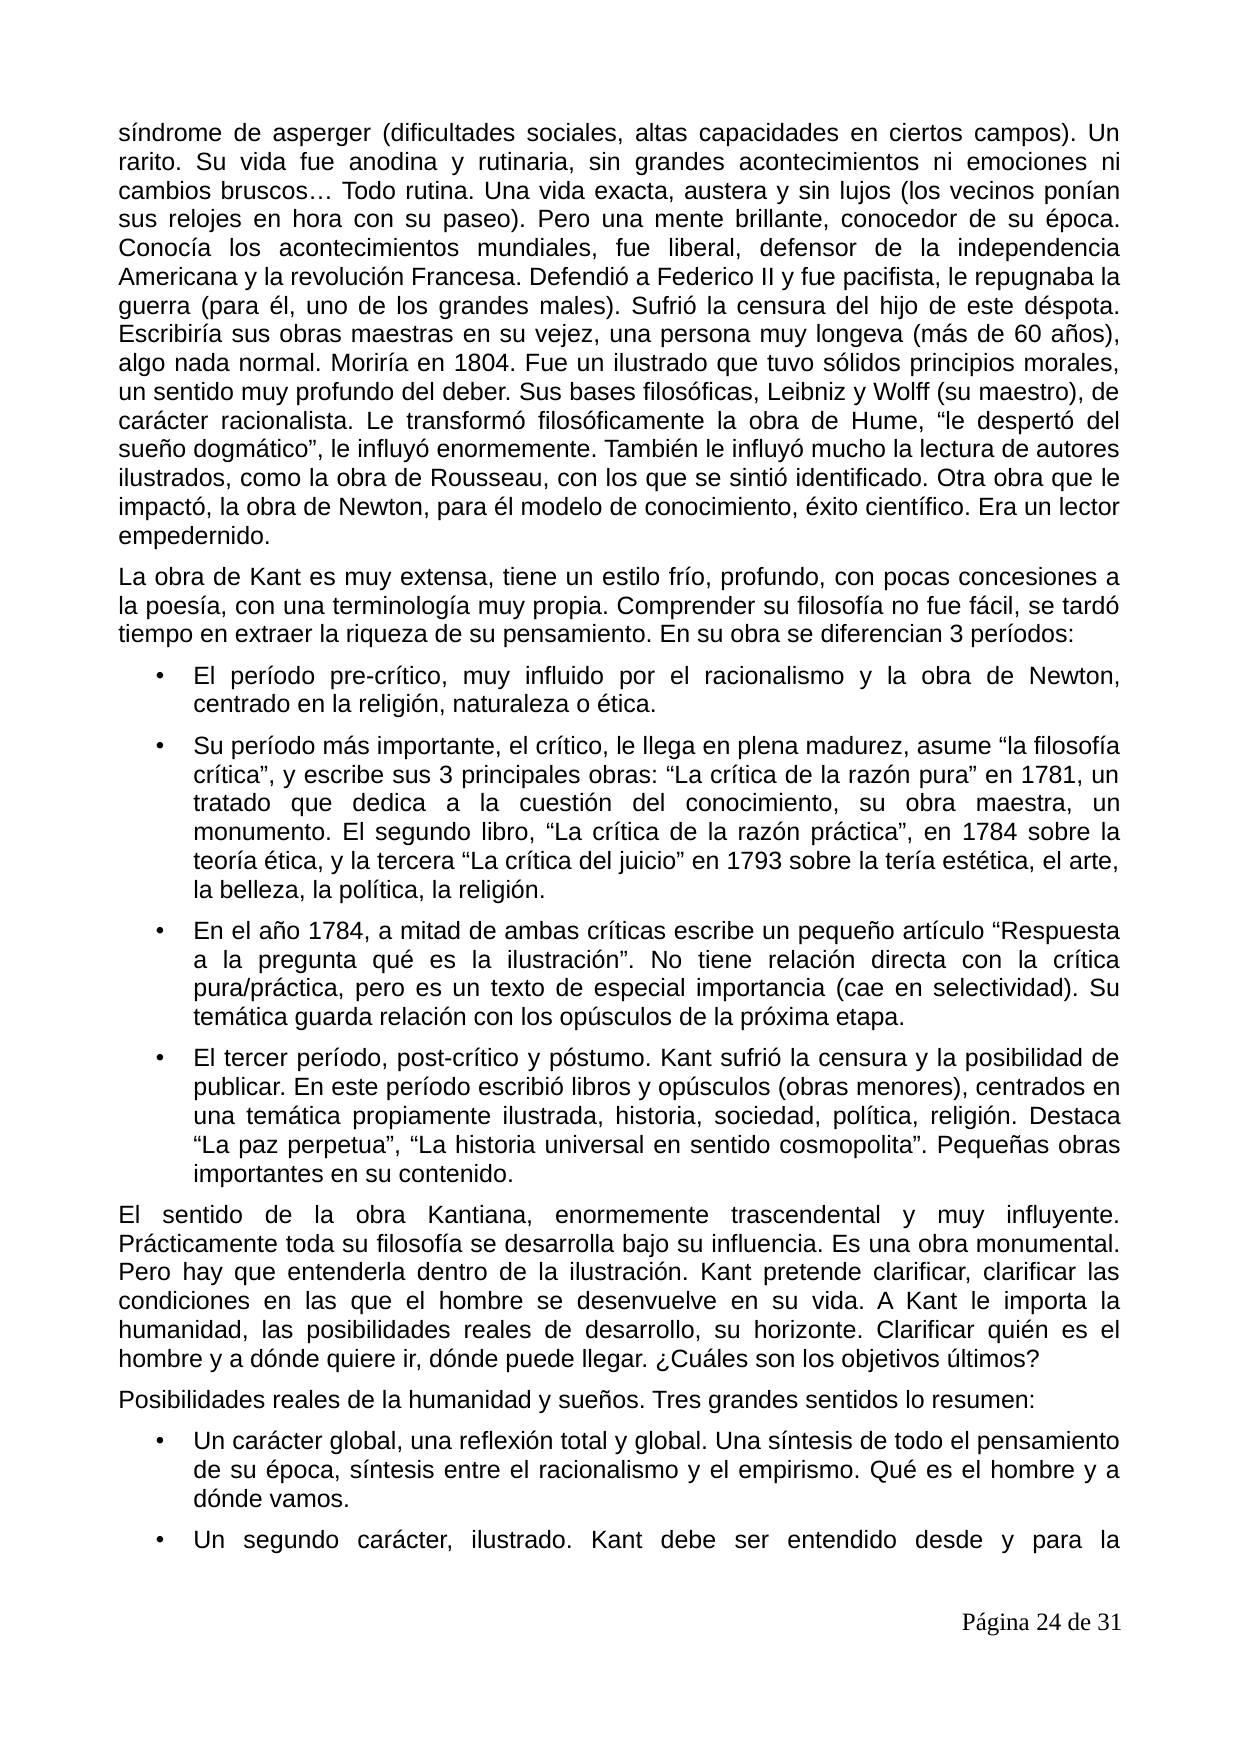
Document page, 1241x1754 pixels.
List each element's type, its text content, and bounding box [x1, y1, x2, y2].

text La obra de Kant es muy extensa, tiene un estilo frío, profundo, con pocas concesiones a la poesía, con una terminología muy propia. Comprender su filosofía no fue fácil, se tardó tiempo en extraer la riqueza de su pensamiento. En su obra se diferencian 3 períodos: [118, 562, 1122, 648]
text El sentido de la obra Kantiana, enormemente trascendental y muy influyente. Prácticamente toda su filosofía se desarrolla bajo su influencia. Es una obra monumental. Pero hay que entenderla dentro de la ilustración. Kant pretende clarificar, clarificar las condiciones en las que el hombre se desenvuelve en su vida. A Kant le importa la humanidad, las posibilidades reales de desarrollo, su horizonte. Clarificar quién es el hombre y a dónde quiere ir, dónde puede llegar. ¿Cuáles son los objetivos últimos? [118, 1200, 1122, 1372]
list Un carácter global, una reflexión total y global. Una síntesis de todo el pensamiento de su época, síntesis entre el racionalismo y el empirismo. Qué es el hombre y a dónde vamos. [156, 1426, 1122, 1512]
text síndrome de asperger (dificultades sociales, altas capacidades en ciertos campos). Un rarito. Su vida fue anodina y rutinaria, sin grandes acontecimientos ni emociones ni cambios bruscos… Todo rutina. Una vida exacta, austera y sin lujos (los vecinos ponían sus relojes en hora con su paseo). Pero una mente brillante, conocedor de su época. Conocía los acontecimientos mundiales, fue liberal, defensor de la independencia Americana y la revolución Francesa. Defendió a Federico II y fue pacifista, le repugnaba la guerra (para él, uno de los grandes males). Sufrió la censura del hijo de este déspota. Escribiría sus obras maestras en su vejez, una persona muy longeva (más de 60 años), algo nada normal. Moriría en 1804. Fue un ilustrado que tuvo sólidos principios morales, un sentido muy profundo del deber. Sus bases filosóficas, Leibniz y Wolff (su maestro), de carácter racionalista. Le transformó filosóficamente la obra de Hume, “le despertó del sueño dogmático”, le influyó enormemente. También le influyó mucho la lectura de autores ilustrados, como la obra de Rousseau, con los que se sintió identificado. Otra obra que le impactó, la obra de Newton, para él modelo de conocimiento, éxito científico. Era un lector empedernido. [118, 118, 1122, 549]
list Su período más importante, el crítico, le llega en plena madurez, asume “la filosofía crítica”, y escribe sus 3 principales obras: “La crítica de la razón pura” en 1781, un tratado que dedica a la cuestión del conocimiento, su obra maestra, un monumento. El segundo libro, “La crítica de la razón práctica”, en 1784 sobre la teoría ética, y la tercera “La crítica del juicio” en 1793 sobre la tería estética, el arte, la belleza, la política, la religión. [156, 731, 1122, 903]
list Un segundo carácter, ilustrado. Kant debe ser entendido desde y para la [156, 1525, 1122, 1554]
text Posibilidades reales de la humanidad y sueños. Tres grandes sentidos lo resumen: [118, 1385, 1122, 1413]
list El período pre-crítico, muy influido por el racionalismo y la obra de Newton, centrado en la religión, naturaleza o ética. [156, 661, 1122, 718]
list El tercer período, post-crítico y póstumo. Kant sufrió la censura y la posibilidad de publicar. En este período escribió libros y opúsculos (obras menores), centrados en una temática propiamente ilustrada, historia, sociedad, política, religión. Destaca “La paz perpetua”, “La historia universal en sentido cosmopolita”. Pequeñas obras importantes en su contenido. [156, 1043, 1122, 1187]
list En el año 1784, a mitad de ambas críticas escribe un pequeño artículo “Respuesta a la pregunta qué es la ilustración”. No tiene relación directa con la crítica pura/práctica, pero es un texto de especial importancia (cae en selectividad). Su temática guarda relación con los opúsculos de la próxima etapa. [156, 916, 1122, 1031]
